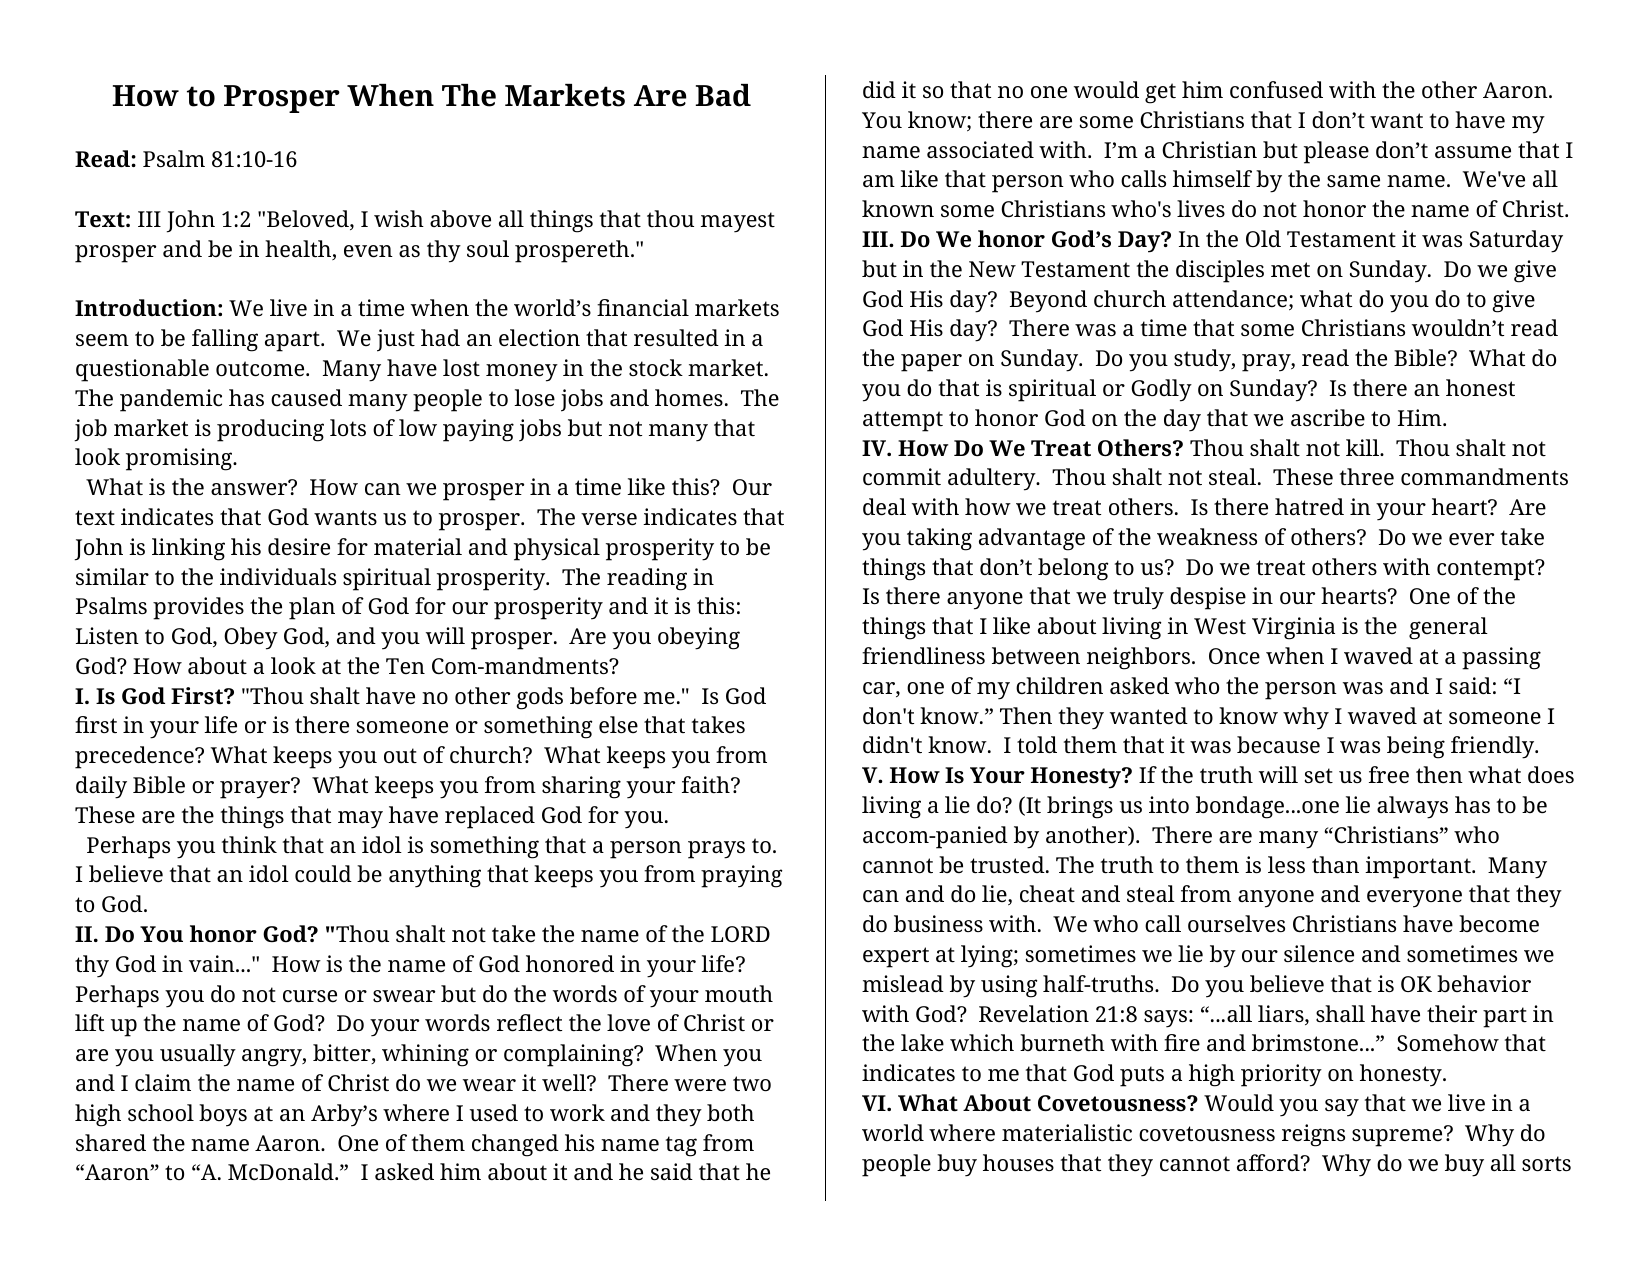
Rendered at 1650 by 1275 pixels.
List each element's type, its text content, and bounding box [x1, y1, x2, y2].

text Read: Psalm 81:10-16 [75, 144, 788, 174]
text did it so that no one would get him confused with the other Aaron. You know; there are some Christians that I don’t want to have my name associated with. I’m a Christian but please don’t assume that I am like that person who calls himself by the same name. We've all known some Christians who's lives do not honor the name of Christ. [862, 75, 1575, 224]
text I. Is God First? "Thou shalt have no other gods before me." Is God first in your life or is there someone or something else that takes precedence? What keeps you out of church? What keeps you from daily Bible or prayer? What keeps you from sharing your faith? These are the things that may have replaced God for you. [75, 681, 788, 830]
text What is the answer? How can we prosper in a time like this? Our text indicates that God wants us to prosper. The verse indicates that John is linking his desire for material and physical prosperity to be similar to the individuals spiritual prosperity. The reading in Psalms provides the plan of God for our prosperity and it is this: Listen to God, Obey God, and you will prosper. Are you obeying God? How about a look at the Ten Com-mandments? [75, 472, 788, 681]
text IV. How Do We Treat Others? Thou shalt not kill. Thou shalt not commit adultery. Thou shalt not steal. These three commandments deal with how we treat others. Is there hatred in your heart? Are you taking advantage of the weakness of others? Do we ever take things that don’t belong to us? Do we treat others with contempt? Is there anyone that we truly despise in our hearts? One of the things that I like about living in West Virginia is the general friendliness between neighbors. Once when I waved at a passing car, one of my children asked who the person was and I said: “I don't know.” Then they wanted to know why I waved at someone I didn't know. I told them that it was because I was being friendly. [862, 432, 1575, 760]
text Perhaps you think that an idol is something that a person prays to. I believe that an idol could be anything that keeps you from praying to God. [75, 830, 788, 919]
text Introduction: We live in a time when the world’s financial markets seem to be falling apart. We just had an election that resulted in a questionable outcome. Many have lost money in the stock market. The pandemic has caused many people to lose jobs and homes. The job market is producing lots of low paying jobs but not many that look promising. [75, 293, 788, 472]
text VI. What About Covetousness? Would you say that we live in a world where materialistic covetousness reigns supreme? Why do people buy houses that they cannot afford? Why do we buy all sorts [862, 1088, 1575, 1177]
text V. How Is Your Honesty? If the truth will set us free then what does living a lie do? (It brings us into bondage...one lie always has to be accom-panied by another). There are many “Christians” who cannot be trusted. The truth to them is less than important. Many can and do lie, cheat and steal from anyone and everyone that they do business with. We who call ourselves Christians have become expert at lying; sometimes we lie by our silence and sometimes we mislead by using half-truths. Do you believe that is OK behavior with God? Revelation 21:8 says: “...all liars, shall have their part in the lake which burneth with fire and brimstone...” Somehow that indicates to me that God puts a high priority on honesty. [862, 760, 1575, 1088]
text Text: III John 1:2 "Beloved, I wish above all things that thou mayest prosper and be in health, even as thy soul prospereth." [75, 204, 788, 264]
text II. Do You honor God? "Thou shalt not take the name of the LORD thy God in vain..." How is the name of God honored in your life? Perhaps you do not curse or swear but do the words of your mouth lift up the name of God? Do your words reflect the love of Christ or are you usually angry, bitter, whining or complaining? When you and I claim the name of Christ do we wear it well? There were two high school boys at an Arby’s where I used to work and they both shared the name Aaron. One of them changed his name tag from “Aaron” to “A. McDonald.” I asked him about it and he said that he [75, 919, 788, 1187]
title How to Prosper When The Markets Are Bad [75, 75, 788, 115]
text III. Do We honor God’s Day? In the Old Testament it was Saturday but in the New Testament the disciples met on Sunday. Do we give God His day? Beyond church attendance; what do you do to give God His day? There was a time that some Christians wouldn’t read the paper on Sunday. Do you study, pray, read the Bible? What do you do that is spiritual or Godly on Sunday? Is there an honest attempt to honor God on the day that we ascribe to Him. [862, 224, 1575, 432]
